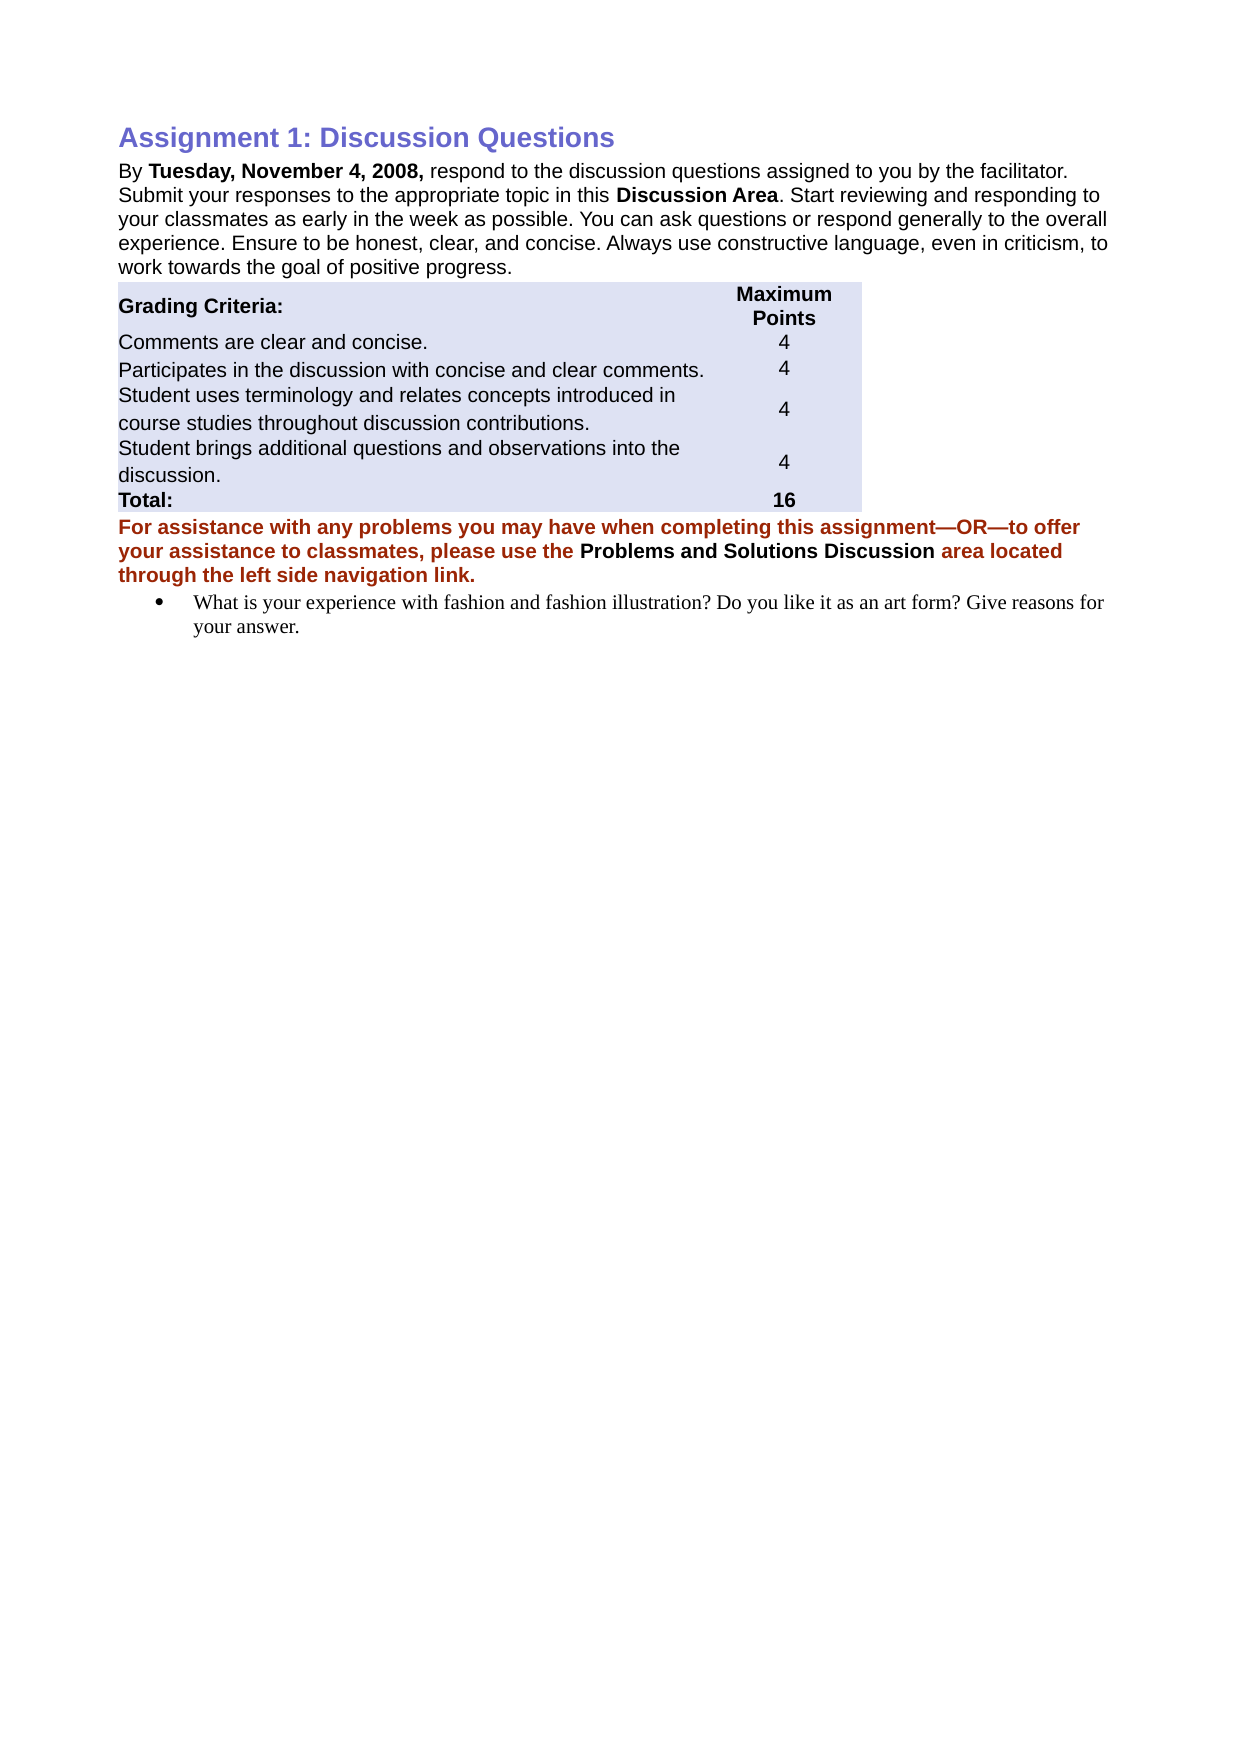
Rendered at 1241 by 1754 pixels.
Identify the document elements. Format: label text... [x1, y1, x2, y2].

table_cell 16 [706, 488, 862, 512]
list What is your experience with fashion and fashion illustration? Do you like it as an art form? Give reasons for your answer. [156, 590, 1122, 638]
table_cell 4 [706, 354, 862, 383]
table_cell 4 [706, 383, 862, 435]
text For assistance with any problems you may have when completing this assignment—OR—to offer your assistance to classmates, please use the Problems and Solutions Discussion area located through the left side navigation link. [118, 515, 1122, 587]
table_cell Comments are clear and concise. [118, 330, 706, 354]
table_cell Total: [118, 488, 706, 512]
text By Tuesday, November 4, 2008, respond to the discussion questions assigned to you by the facilitator. Submit your responses to the appropriate topic in this Discussion Area. Start reviewing and responding to your classmates as early in the week as possible. You can ask questions or respond generally to the overall experience. Ensure to be honest, clear, and concise. Always use constructive language, even in criticism, to work towards the goal of positive progress. [118, 159, 1122, 279]
table_header Grading Criteria: [118, 282, 706, 330]
text Assignment 1: Discussion Questions [118, 121, 1122, 153]
table_cell Participates in the discussion with concise and clear comments. [118, 354, 706, 383]
table_header Maximum Points [706, 282, 862, 330]
table_cell Student uses terminology and relates concepts introduced in course studies throughout discussion contributions. [118, 383, 706, 435]
table_cell 4 [706, 330, 862, 354]
table_cell Student brings additional questions and observations into the discussion. [118, 435, 706, 488]
table_cell 4 [706, 435, 862, 488]
